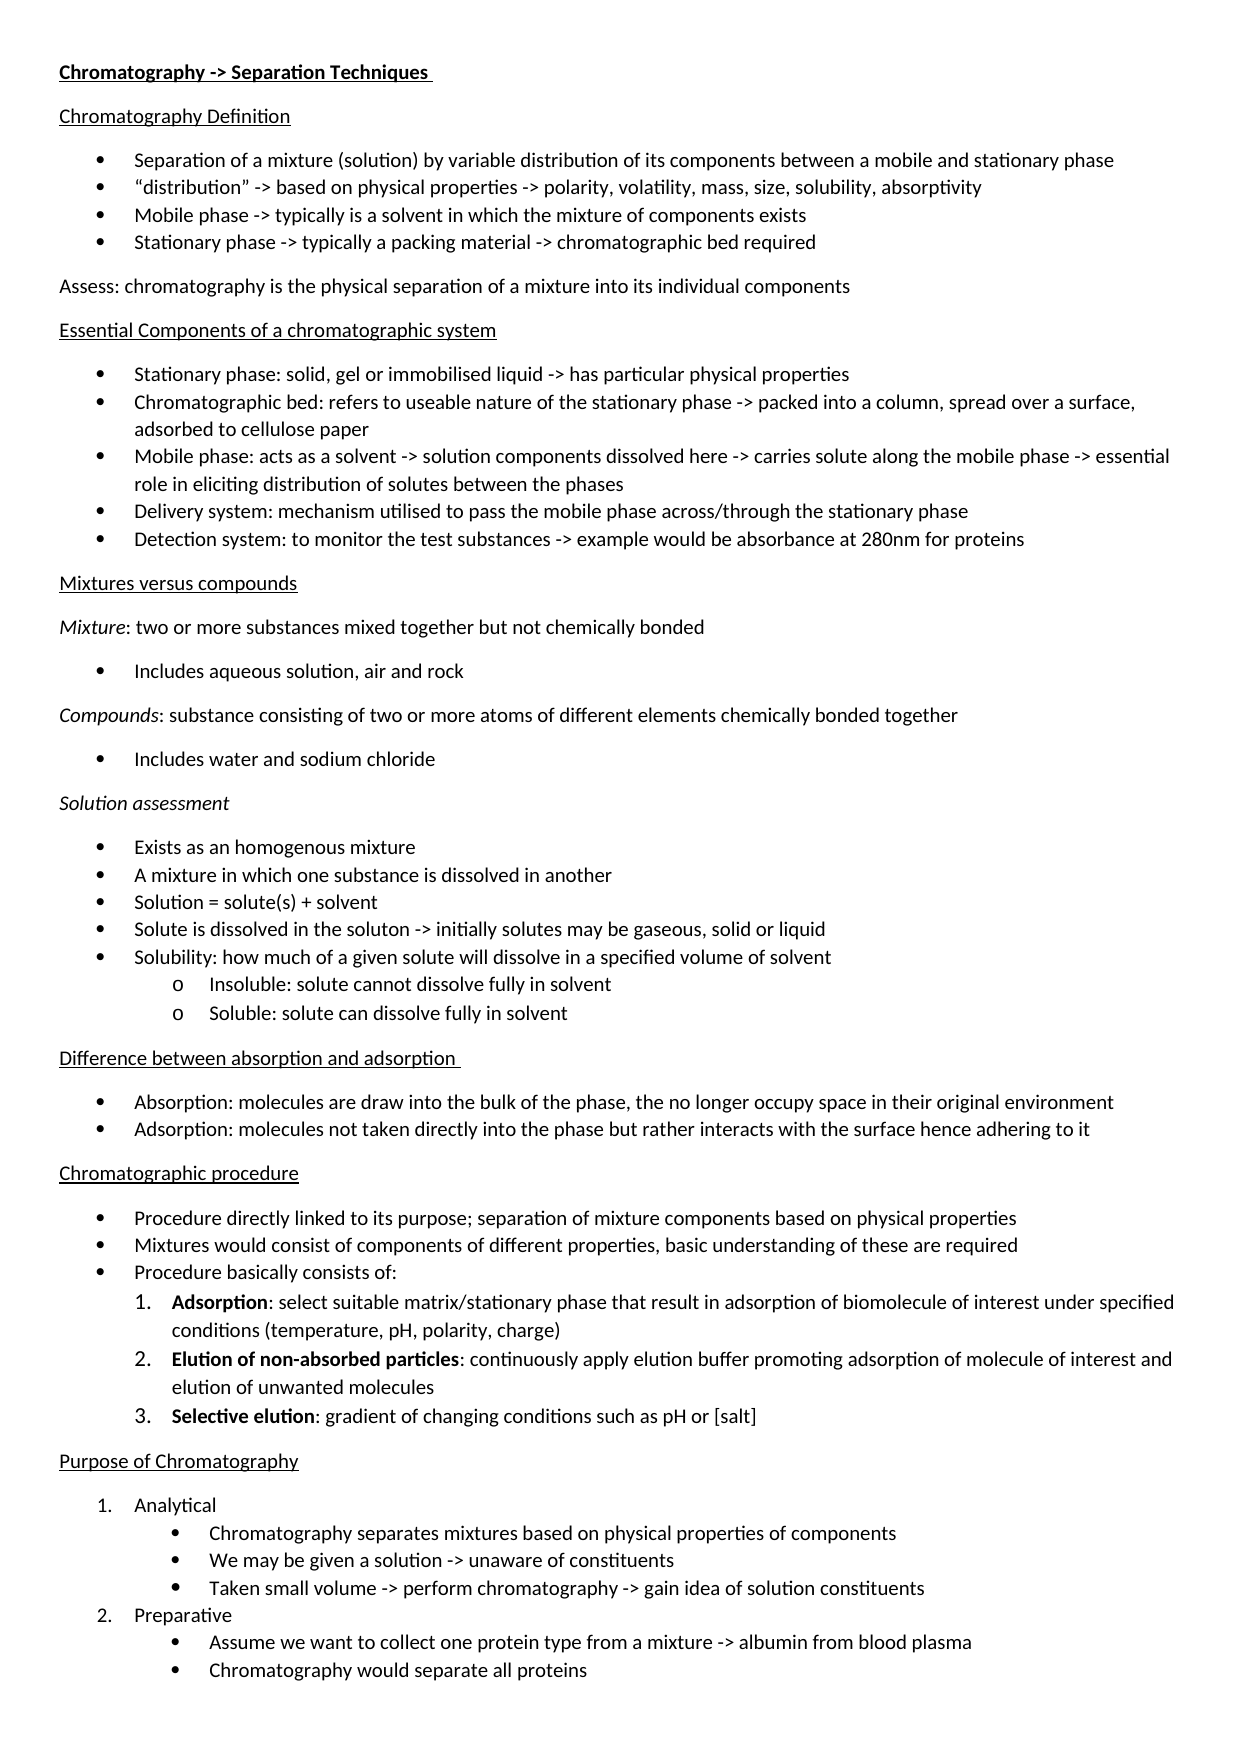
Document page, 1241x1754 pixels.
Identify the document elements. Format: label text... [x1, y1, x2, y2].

text Chromatography -> Separation Techniques [59, 59, 1181, 84]
list A mixture in which one substance is dissolved in another [97, 862, 1181, 887]
list Delivery system: mechanism utilised to pass the mobile phase across/through the stationary phase [97, 498, 1181, 524]
list Detection system: to monitor the test substances -> example would be absorbance at 280nm for proteins [97, 526, 1181, 551]
list Chromatography separates mixtures based on physical properties of components [172, 1520, 1181, 1545]
list Exists as an homogenous mixture [97, 834, 1181, 860]
list Analytical [97, 1493, 1181, 1518]
text Chromatographic procedure [59, 1161, 1181, 1186]
list “distribution” -> based on physical properties -> polarity, volatility, mass, size, solubility, absorptivity [97, 174, 1181, 200]
list We may be given a solution -> unaware of constituents [172, 1547, 1181, 1573]
list Insoluble: solute cannot dissolve fully in solvent [172, 971, 1181, 998]
list Separation of a mixture (solution) by variable distribution of its components between a mobile and stationary phase [97, 147, 1181, 173]
list Mobile phase: acts as a solvent -> solution components dissolved here -> carries solute along the mobile phase -> essential role in eliciting distribution of solutes between the phases [97, 444, 1181, 497]
list Taken small volume -> perform chromatography -> gain idea of solution constituents [172, 1575, 1181, 1600]
text Purpose of Chromatography [59, 1448, 1181, 1474]
list Preparative [97, 1602, 1181, 1628]
list Procedure basically consists of: [97, 1259, 1181, 1285]
list Includes aqueous solution, air and rock [97, 658, 1181, 683]
text Mixtures versus compounds [59, 570, 1181, 595]
text Chromatography Definition [59, 103, 1181, 128]
list Solute is dissolved in the soluton -> initially solutes may be gaseous, solid or liquid [97, 917, 1181, 942]
list Procedure directly linked to its purpose; separation of mixture components based on physical properties [97, 1205, 1181, 1230]
list Chromatography would separate all proteins [172, 1657, 1181, 1682]
list Stationary phase: solid, gel or immobilised liquid -> has particular physical properties [97, 362, 1181, 387]
list Solution = solute(s) + solvent [97, 889, 1181, 914]
list Mobile phase -> typically is a solvent in which the mixture of components exists [97, 202, 1181, 227]
text Difference between absorption and adsorption [59, 1045, 1181, 1071]
list Elution of non-absorbed particles: continuously apply elution buffer promoting adsorption of molecule of interest and elution of unwanted molecules [134, 1344, 1181, 1400]
list Soluble: solute can dissolve fully in solvent [172, 1000, 1181, 1026]
text Compounds: substance consisting of two or more atoms of different elements chemically bonded together [59, 702, 1181, 728]
list Adsorption: molecules not taken directly into the phase but rather interacts with the surface hence adhering to it [97, 1117, 1181, 1142]
list Adsorption: select suitable matrix/stationary phase that result in adsorption of biomolecule of interest under specified conditions (temperature, pH, polarity, charge) [134, 1287, 1181, 1342]
text Assess: chromatography is the physical separation of a mixture into its individual components [59, 273, 1181, 299]
text Solution assessment [59, 790, 1181, 816]
list Selective elution: gradient of changing conditions such as pH or [salt] [134, 1402, 1181, 1430]
list Chromatographic bed: refers to useable nature of the stationary phase -> packed into a column, spread over a surface, adsorbed to cellulose paper [97, 389, 1181, 442]
list Solubility: how much of a given solute will dissolve in a specified volume of solvent [97, 944, 1181, 969]
text Mixture: two or more substances mixed together but not chemically bonded [59, 614, 1181, 639]
list Mixtures would consist of components of different properties, basic understanding of these are required [97, 1232, 1181, 1257]
text Essential Components of a chromatographic system [59, 317, 1181, 343]
list Includes water and sodium chloride [97, 746, 1181, 772]
list Stationary phase -> typically a packing material -> chromatographic bed required [97, 229, 1181, 255]
list Absorption: molecules are draw into the bulk of the phase, the no longer occupy space in their original environment [97, 1089, 1181, 1114]
list Assume we want to collect one protein type from a mixture -> albumin from blood plasma [172, 1629, 1181, 1655]
